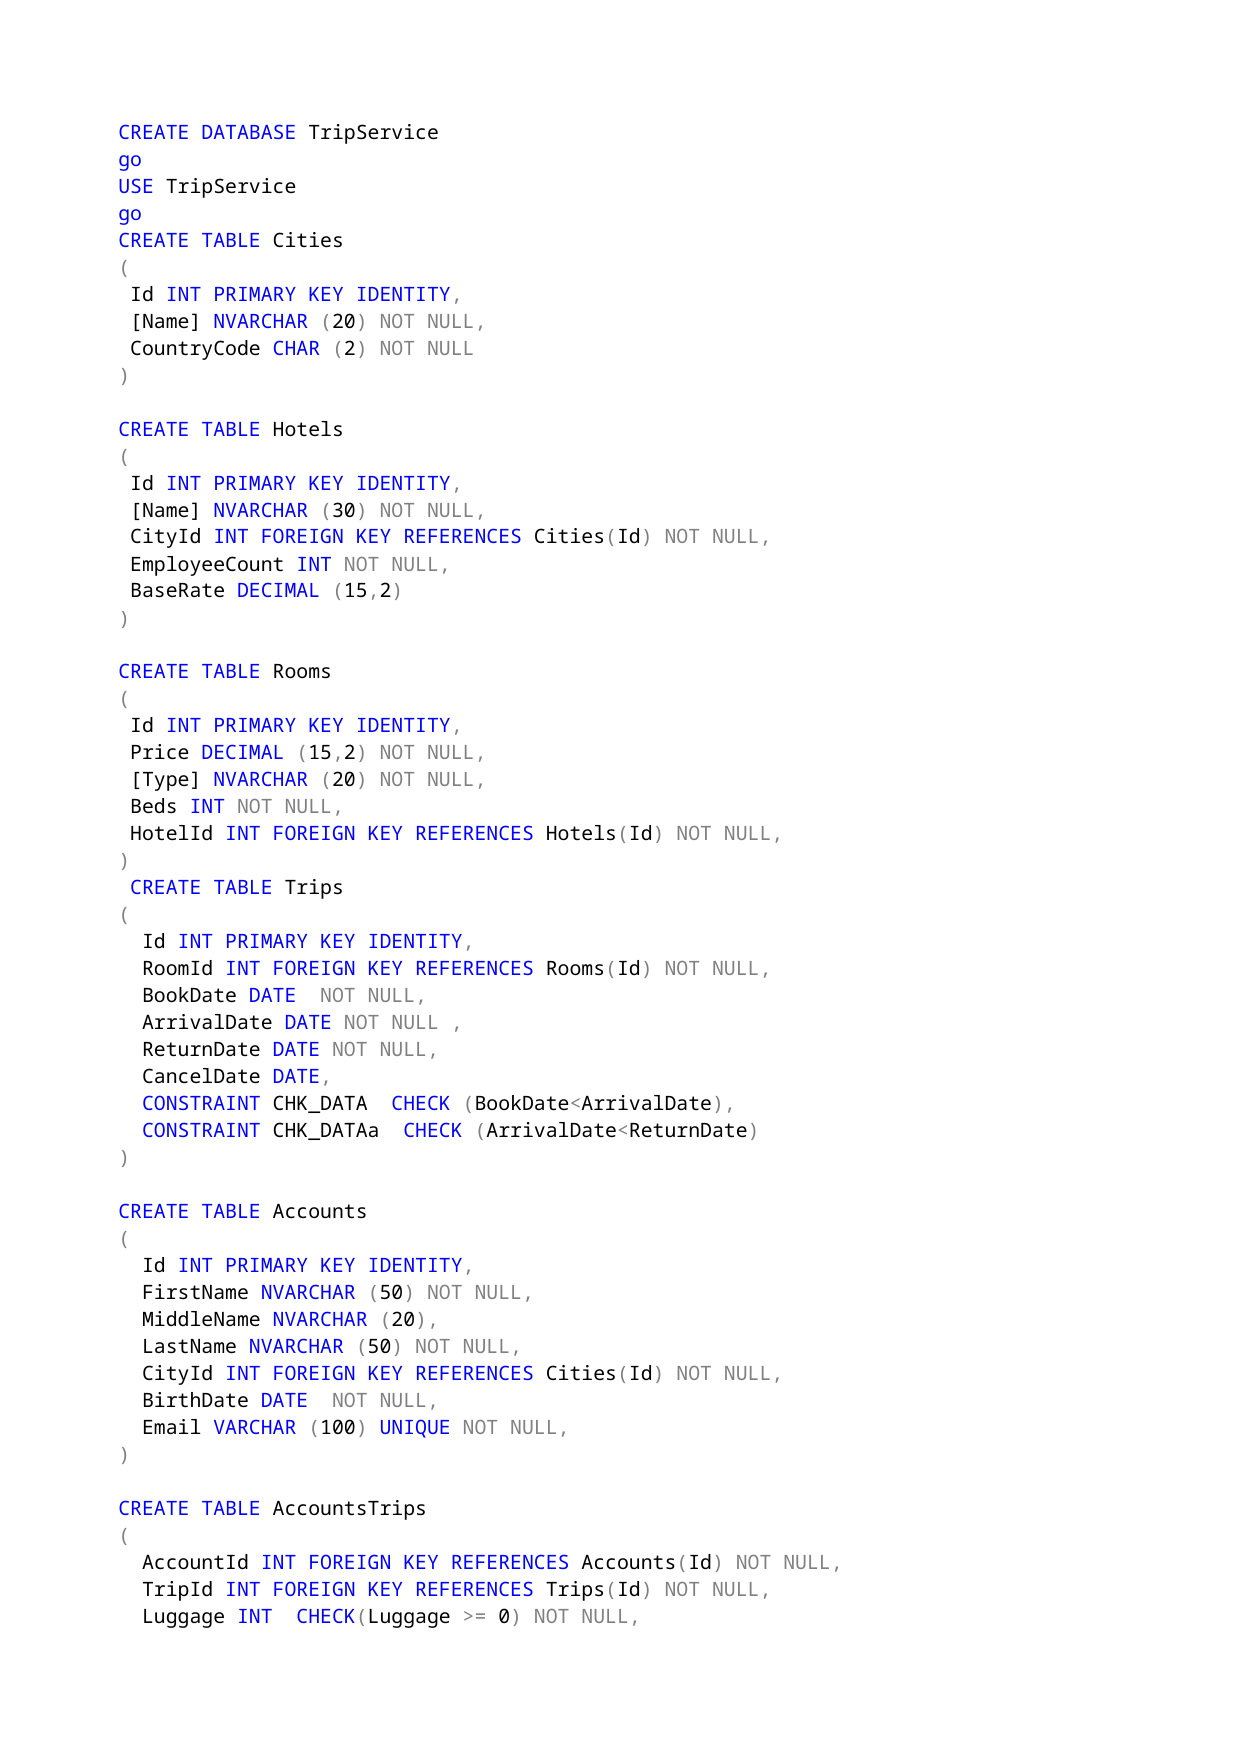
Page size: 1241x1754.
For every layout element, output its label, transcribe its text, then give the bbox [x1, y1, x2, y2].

text ( [118, 1521, 1122, 1548]
text CREATE TABLE AccountsTrips [118, 1494, 1122, 1521]
text ( [118, 253, 1122, 280]
text ArrivalDate DATE NOT NULL , [118, 1008, 1122, 1035]
text ) [118, 1143, 1122, 1170]
text CityId INT FOREIGN KEY REFERENCES Cities(Id) NOT NULL, [118, 523, 1122, 550]
text RoomId INT FOREIGN KEY REFERENCES Rooms(Id) NOT NULL, [118, 954, 1122, 981]
text ( [118, 442, 1122, 469]
text ) [118, 361, 1122, 388]
text TripId INT FOREIGN KEY REFERENCES Trips(Id) NOT NULL, [118, 1575, 1122, 1602]
text Id INT PRIMARY KEY IDENTITY, [118, 927, 1122, 954]
text ( [118, 901, 1122, 927]
text [Name] NVARCHAR (20) NOT NULL, [118, 307, 1122, 334]
text CityId INT FOREIGN KEY REFERENCES Cities(Id) NOT NULL, [118, 1359, 1122, 1386]
text BookDate DATE NOT NULL, [118, 981, 1122, 1008]
text FirstName NVARCHAR (50) NOT NULL, [118, 1278, 1122, 1305]
text MiddleName NVARCHAR (20), [118, 1305, 1122, 1332]
text Id INT PRIMARY KEY IDENTITY, [118, 1251, 1122, 1278]
text CREATE DATABASE TripService [118, 118, 1122, 145]
text [Type] NVARCHAR (20) NOT NULL, [118, 766, 1122, 793]
text Id INT PRIMARY KEY IDENTITY, [118, 469, 1122, 496]
text BirthDate DATE NOT NULL, [118, 1386, 1122, 1413]
text CountryCode CHAR (2) NOT NULL [118, 334, 1122, 361]
text BaseRate DECIMAL (15,2) [118, 577, 1122, 604]
text ( [118, 1224, 1122, 1251]
text CancelDate DATE, [118, 1062, 1122, 1089]
text CONSTRAINT CHK_DATAa CHECK (ArrivalDate<ReturnDate) [118, 1116, 1122, 1143]
text LastName NVARCHAR (50) NOT NULL, [118, 1332, 1122, 1359]
text CONSTRAINT CHK_DATA CHECK (BookDate<ArrivalDate), [118, 1089, 1122, 1116]
text Luggage INT CHECK(Luggage >= 0) NOT NULL, [118, 1602, 1122, 1629]
text Price DECIMAL (15,2) NOT NULL, [118, 739, 1122, 766]
text ) [118, 1440, 1122, 1467]
text HotelId INT FOREIGN KEY REFERENCES Hotels(Id) NOT NULL, [118, 819, 1122, 847]
text Beds INT NOT NULL, [118, 793, 1122, 819]
text go [118, 199, 1122, 226]
text go [118, 145, 1122, 172]
text EmployeeCount INT NOT NULL, [118, 550, 1122, 577]
text AccountId INT FOREIGN KEY REFERENCES Accounts(Id) NOT NULL, [118, 1548, 1122, 1575]
text CREATE TABLE Hotels [118, 415, 1122, 442]
text Email VARCHAR (100) UNIQUE NOT NULL, [118, 1413, 1122, 1440]
text USE TripService [118, 172, 1122, 199]
text CREATE TABLE Rooms [118, 658, 1122, 685]
text ) [118, 604, 1122, 631]
text ) [118, 847, 1122, 873]
text Id INT PRIMARY KEY IDENTITY, [118, 712, 1122, 739]
text CREATE TABLE Accounts [118, 1197, 1122, 1224]
text ( [118, 685, 1122, 712]
text [Name] NVARCHAR (30) NOT NULL, [118, 496, 1122, 523]
text CREATE TABLE Trips [118, 873, 1122, 901]
text ReturnDate DATE NOT NULL, [118, 1035, 1122, 1062]
text CREATE TABLE Cities [118, 226, 1122, 253]
text Id INT PRIMARY KEY IDENTITY, [118, 280, 1122, 307]
